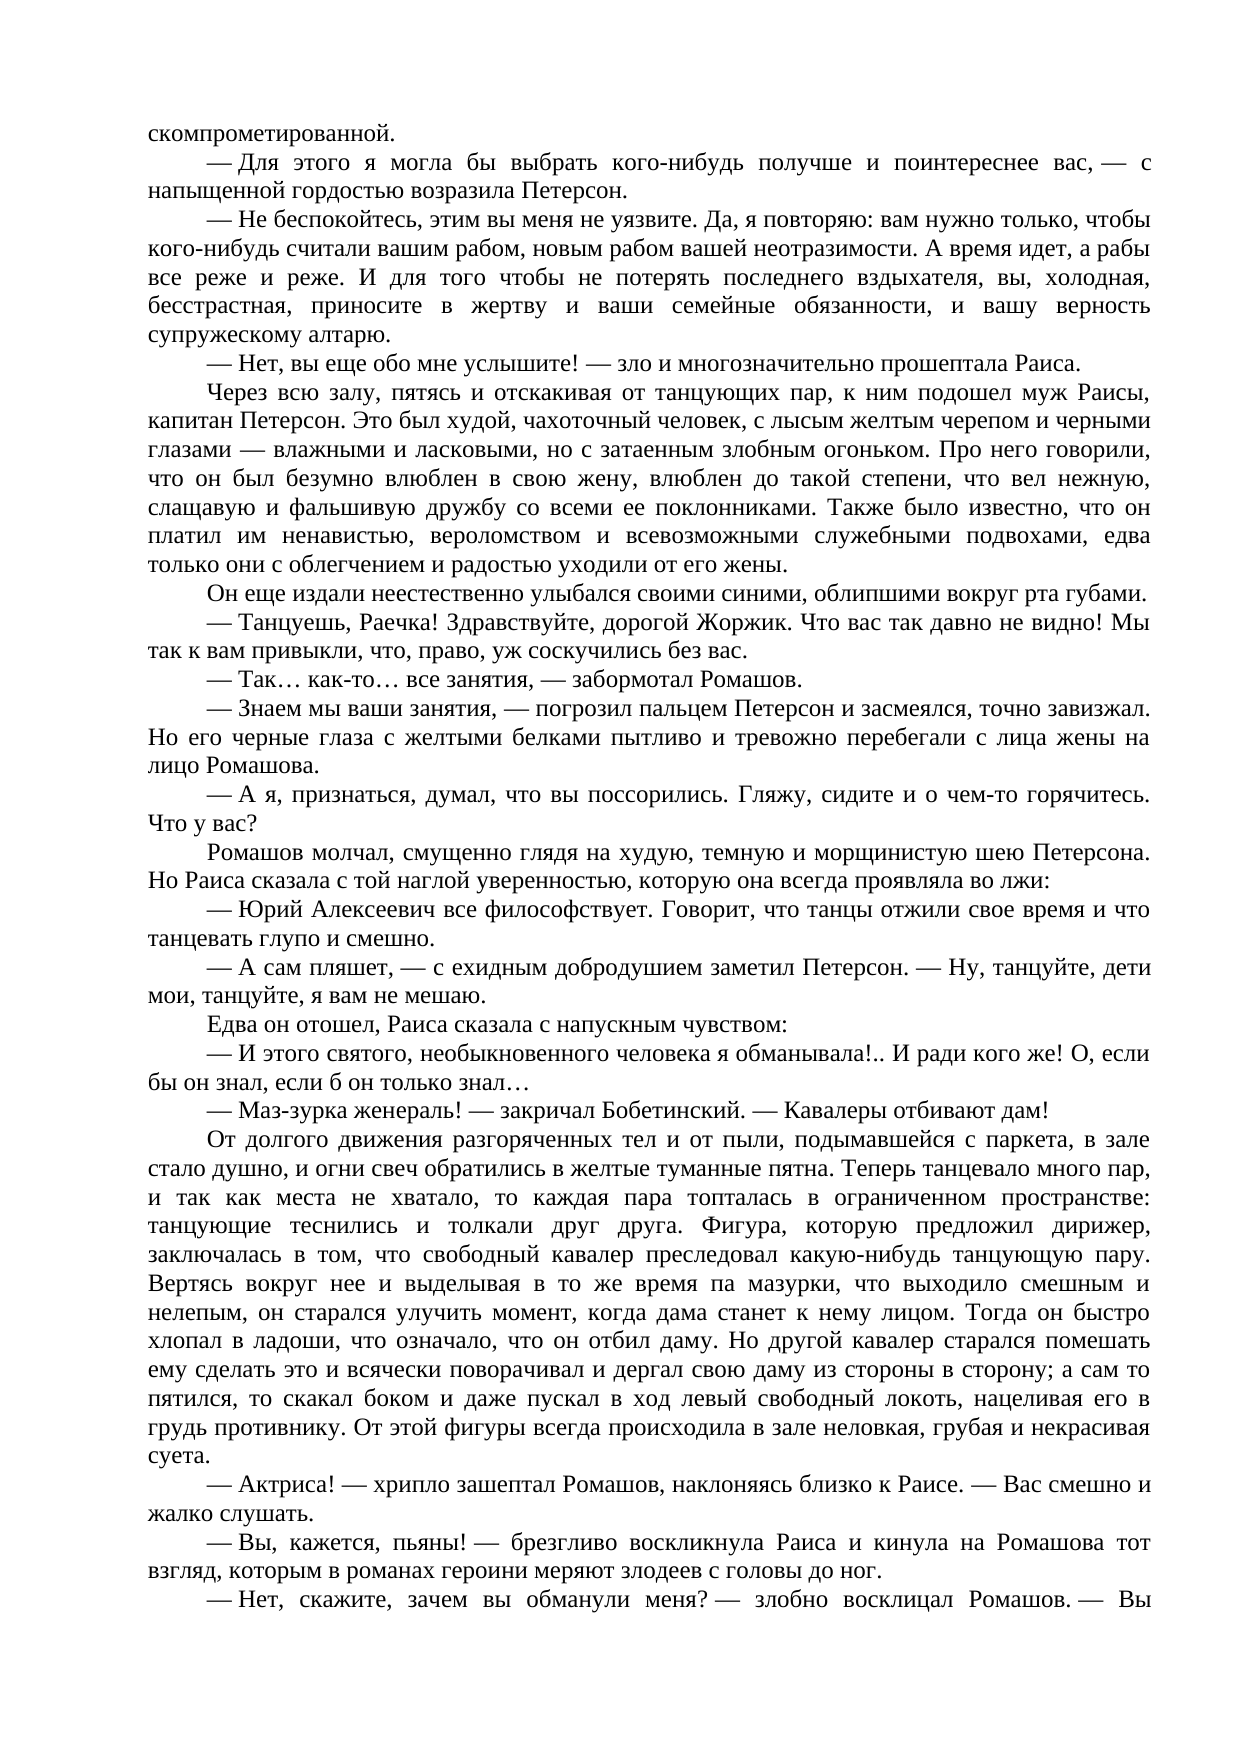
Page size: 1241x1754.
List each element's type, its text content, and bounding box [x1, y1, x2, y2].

text — Знаем мы ваши занятия, — погрозил пальцем Петерсон и засмеялся, точно завизжал. Но его черные глаза с желтыми белками пытливо и тревожно перебегали с лица жены на лицо Ромашова. [148, 693, 1152, 779]
text — Актриса! — хрипло зашептал Ромашов, наклоняясь близко к Раисе. — Вас смешно и жалко слушать. [148, 1469, 1152, 1527]
text — Юрий Алексеевич все философствует. Говорит, что танцы отжили свое время и что танцевать глупо и смешно. [148, 894, 1152, 952]
text Едва он отошел, Раиса сказала с напускным чувством: [148, 1009, 1152, 1038]
text Через всю залу, пятясь и отскакивая от танцующих пар, к ним подошел муж Раисы, капитан Петерсон. Это был худой, чахоточный человек, с лысым желтым черепом и черными глазами — влажными и ласковыми, но с затаенным злобным огоньком. Про него говорили, что он был безумно влюблен в свою жену, влюблен до такой степени, что вел нежную, слащавую и фальшивую дружбу со всеми ее поклонниками. Также было известно, что он платил им ненавистью, вероломством и всевозможными служебными подвохами, едва только они с облегчением и радостью уходили от его жены. [148, 377, 1152, 578]
text От долгого движения разгоряченных тел и от пыли, подымавшейся с паркета, в зале стало душно, и огни свеч обратились в желтые туманные пятна. Теперь танцевало много пар, и так как места не хватало, то каждая пара топталась в ограниченном пространстве: танцующие теснились и толкали друг друга. Фигура, которую предложил дирижер, заключалась в том, что свободный кавалер преследовал какую-нибудь танцующую пару. Вертясь вокруг нее и выделывая в то же время па мазурки, что выходило смешным и нелепым, он старался улучить момент, когда дама станет к нему лицом. Тогда он быстро хлопал в ладоши, что означало, что он отбил даму. Но другой кавалер старался помешать ему сделать это и всячески поворачивал и дергал свою даму из стороны в сторону; а сам то пятился, то скакал боком и даже пускал в ход левый свободный локоть, нацеливая его в грудь противнику. От этой фигуры всегда происходила в зале неловкая, грубая и некрасивая суета. [148, 1124, 1152, 1469]
text — Танцуешь, Раечка! Здравствуйте, дорогой Жоржик. Что вас так давно не видно! Мы так к вам привыкли, что, право, уж соскучились без вас. [148, 607, 1152, 664]
text — И этого святого, необыкновенного человека я обманывала!.. И ради кого же! О, если бы он знал, если б он только знал… [148, 1038, 1152, 1096]
text — Маз-зурка женераль! — закричал Бобетинский. — Кавалеры отбивают дам! [148, 1096, 1152, 1124]
text — А я, признаться, думал, что вы поссорились. Гляжу, сидите и о чем-то горячитесь. Что у вас? [148, 779, 1152, 837]
text скомпрометированной. [148, 118, 1152, 147]
text Ромашов молчал, смущенно глядя на худую, темную и морщинистую шею Петерсона. Но Раиса сказала с той наглой уверенностью, которую она всегда проявляла во лжи: [148, 837, 1152, 894]
text — Для этого я могла бы выбрать кого-нибудь получше и поинтереснее вас, — с напыщенной гордостью возразила Петерсон. [148, 147, 1152, 204]
text — Нет, скажите, зачем вы обманули меня? — злобно восклицал Ромашов. — Вы [148, 1584, 1152, 1613]
text — Вы, кажется, пьяны! — брезгливо воскликнула Раиса и кинула на Ромашова тот взгляд, которым в романах героини меряют злодеев с головы до ног. [148, 1527, 1152, 1584]
text Он еще издали неестественно улыбался своими синими, облипшими вокруг рта губами. [148, 578, 1152, 607]
text — Так… как-то… все занятия, — забормотал Ромашов. [148, 664, 1152, 693]
text — Нет, вы еще обо мне услышите! — зло и многозначительно прошептала Раиса. [148, 348, 1152, 377]
text — Не беспокойтесь, этим вы меня не уязвите. Да, я повторяю: вам нужно только, чтобы кого-нибудь считали вашим рабом, новым рабом вашей неотразимости. А время идет, а рабы все реже и реже. И для того чтобы не потерять последнего вздыхателя, вы, холодная, бесстрастная, приносите в жертву и ваши семейные обязанности, и вашу верность супружескому алтарю. [148, 204, 1152, 348]
text — А сам пляшет, — с ехидным добродушием заметил Петерсон. — Ну, танцуйте, дети мои, танцуйте, я вам не мешаю. [148, 952, 1152, 1009]
